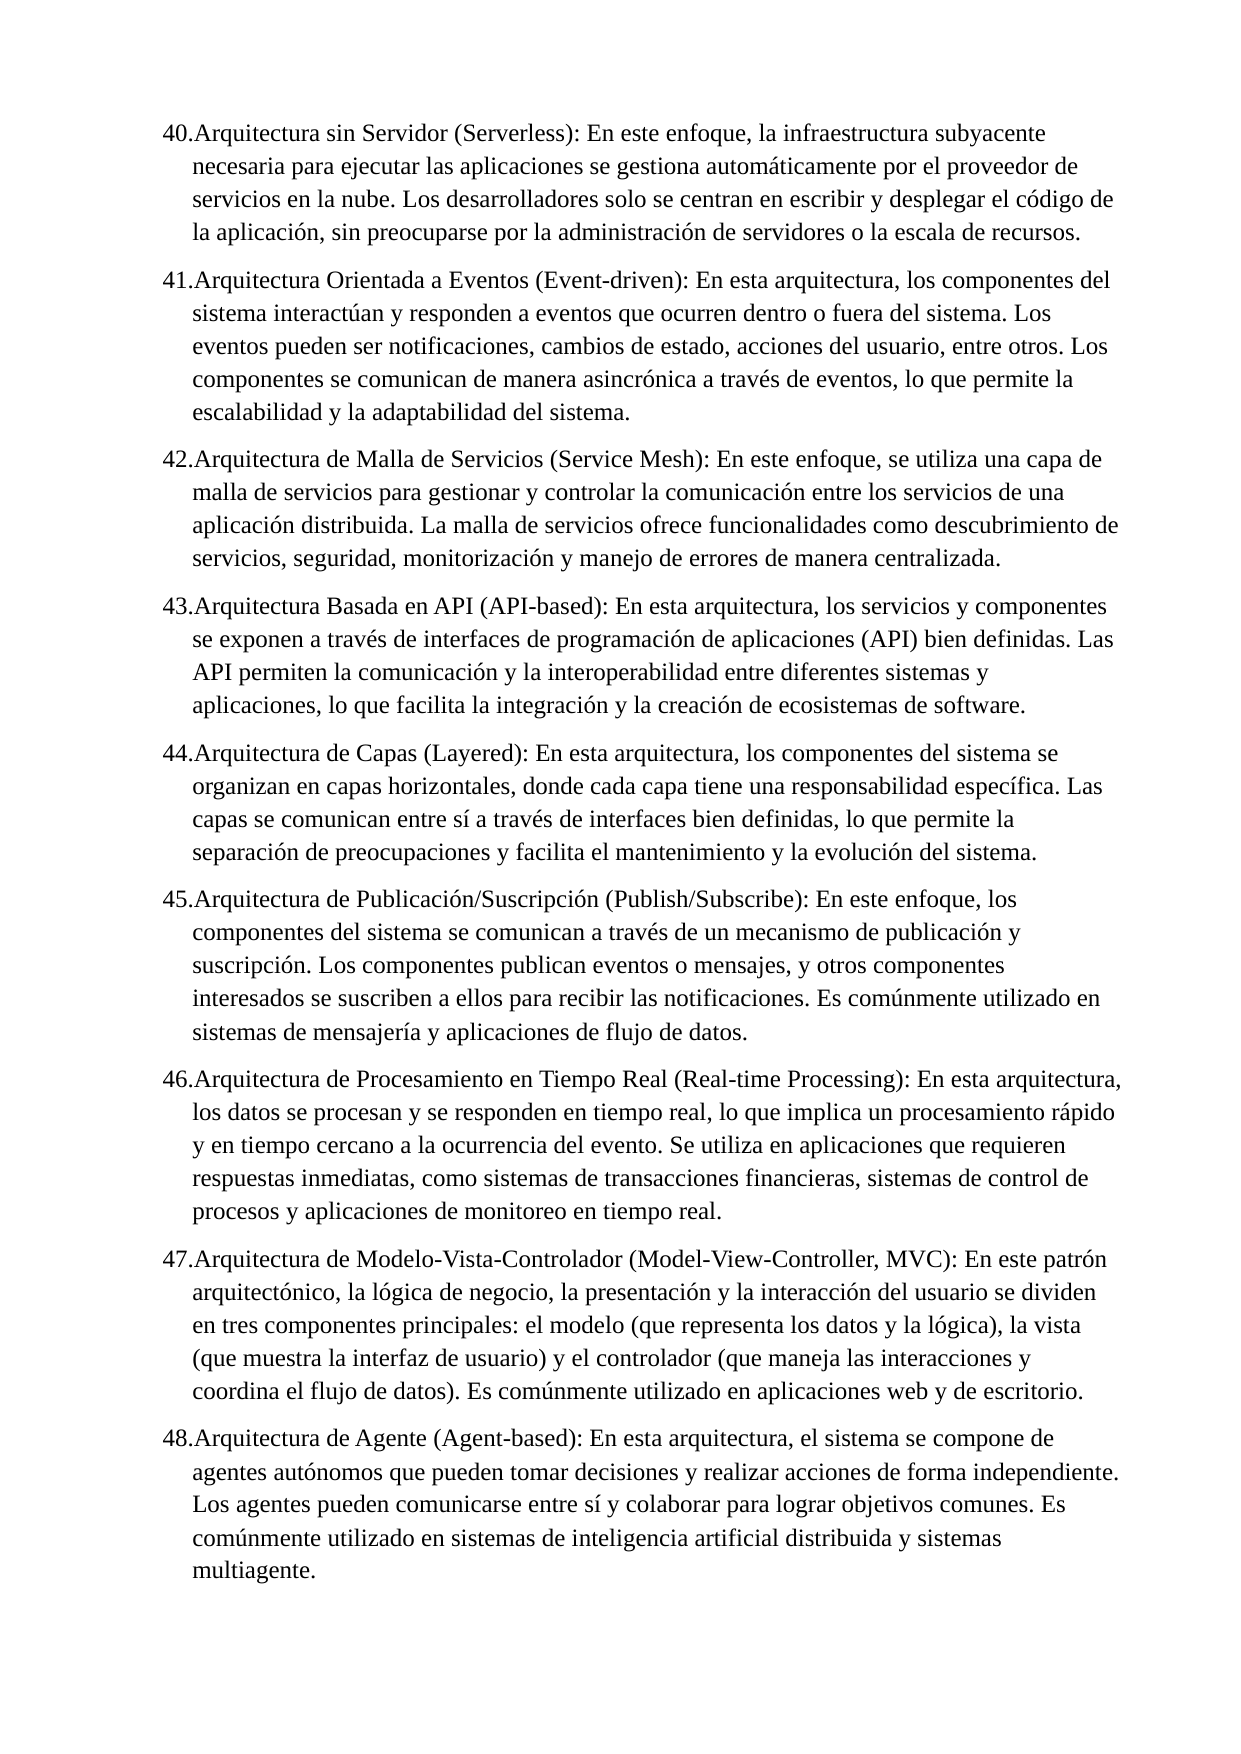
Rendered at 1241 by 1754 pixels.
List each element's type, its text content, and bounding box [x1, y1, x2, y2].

list Arquitectura Orientada a Eventos (Event-driven): En esta arquitectura, los componentes del sistema interactúan y responden a eventos que ocurren dentro o fuera del sistema. Los eventos pueden ser notificaciones, cambios de estado, acciones del usuario, entre otros. Los componentes se comunican de manera asincrónica a través de eventos, lo que permite la escalabilidad y la adaptabilidad del sistema. [162, 265, 1122, 426]
list Arquitectura de Malla de Servicios (Service Mesh): En este enfoque, se utiliza una capa de malla de servicios para gestionar y controlar la comunicación entre los servicios de una aplicación distribuida. La malla de servicios ofrece funcionalidades como descubrimiento de servicios, seguridad, monitorización y manejo de errores de manera centralizada. [162, 444, 1122, 572]
list Arquitectura sin Servidor (Serverless): En este enfoque, la infraestructura subyacente necesaria para ejecutar las aplicaciones se gestiona automáticamente por el proveedor de servicios en la nube. Los desarrolladores solo se centran en escribir y desplegar el código de la aplicación, sin preocuparse por la administración de servidores o la escala de recursos. [162, 118, 1122, 246]
list Arquitectura de Modelo-Vista-Controlador (Model-View-Controller, MVC): En este patrón arquitectónico, la lógica de negocio, la presentación y la interacción del usuario se dividen en tres componentes principales: el modelo (que representa los datos y la lógica), la vista (que muestra la interfaz de usuario) y el controlador (que maneja las interacciones y coordina el flujo de datos). Es comúnmente utilizado en aplicaciones web y de escritorio. [162, 1244, 1122, 1405]
list Arquitectura de Capas (Layered): En esta arquitectura, los componentes del sistema se organizan en capas horizontales, donde cada capa tiene una responsabilidad específica. Las capas se comunican entre sí a través de interfaces bien definidas, lo que permite la separación de preocupaciones y facilita el mantenimiento y la evolución del sistema. [162, 738, 1122, 866]
list Arquitectura de Procesamiento en Tiempo Real (Real-time Processing): En esta arquitectura, los datos se procesan y se responden en tiempo real, lo que implica un procesamiento rápido y en tiempo cercano a la ocurrencia del evento. Se utiliza en aplicaciones que requieren respuestas inmediatas, como sistemas de transacciones financieras, sistemas de control de procesos y aplicaciones de monitoreo en tiempo real. [162, 1064, 1122, 1225]
list Arquitectura de Agente (Agent-based): En esta arquitectura, el sistema se compone de agentes autónomos que pueden tomar decisiones y realizar acciones de forma independiente. Los agentes pueden comunicarse entre sí y colaborar para lograr objetivos comunes. Es comúnmente utilizado en sistemas de inteligencia artificial distribuida y sistemas multiagente. [162, 1423, 1122, 1584]
list Arquitectura Basada en API (API-based): En esta arquitectura, los servicios y componentes se exponen a través de interfaces de programación de aplicaciones (API) bien definidas. Las API permiten la comunicación y la interoperabilidad entre diferentes sistemas y aplicaciones, lo que facilita la integración y la creación de ecosistemas de software. [162, 591, 1122, 719]
list Arquitectura de Publicación/Suscripción (Publish/Subscribe): En este enfoque, los componentes del sistema se comunican a través de un mecanismo de publicación y suscripción. Los componentes publican eventos o mensajes, y otros componentes interesados se suscriben a ellos para recibir las notificaciones. Es comúnmente utilizado en sistemas de mensajería y aplicaciones de flujo de datos. [162, 884, 1122, 1045]
